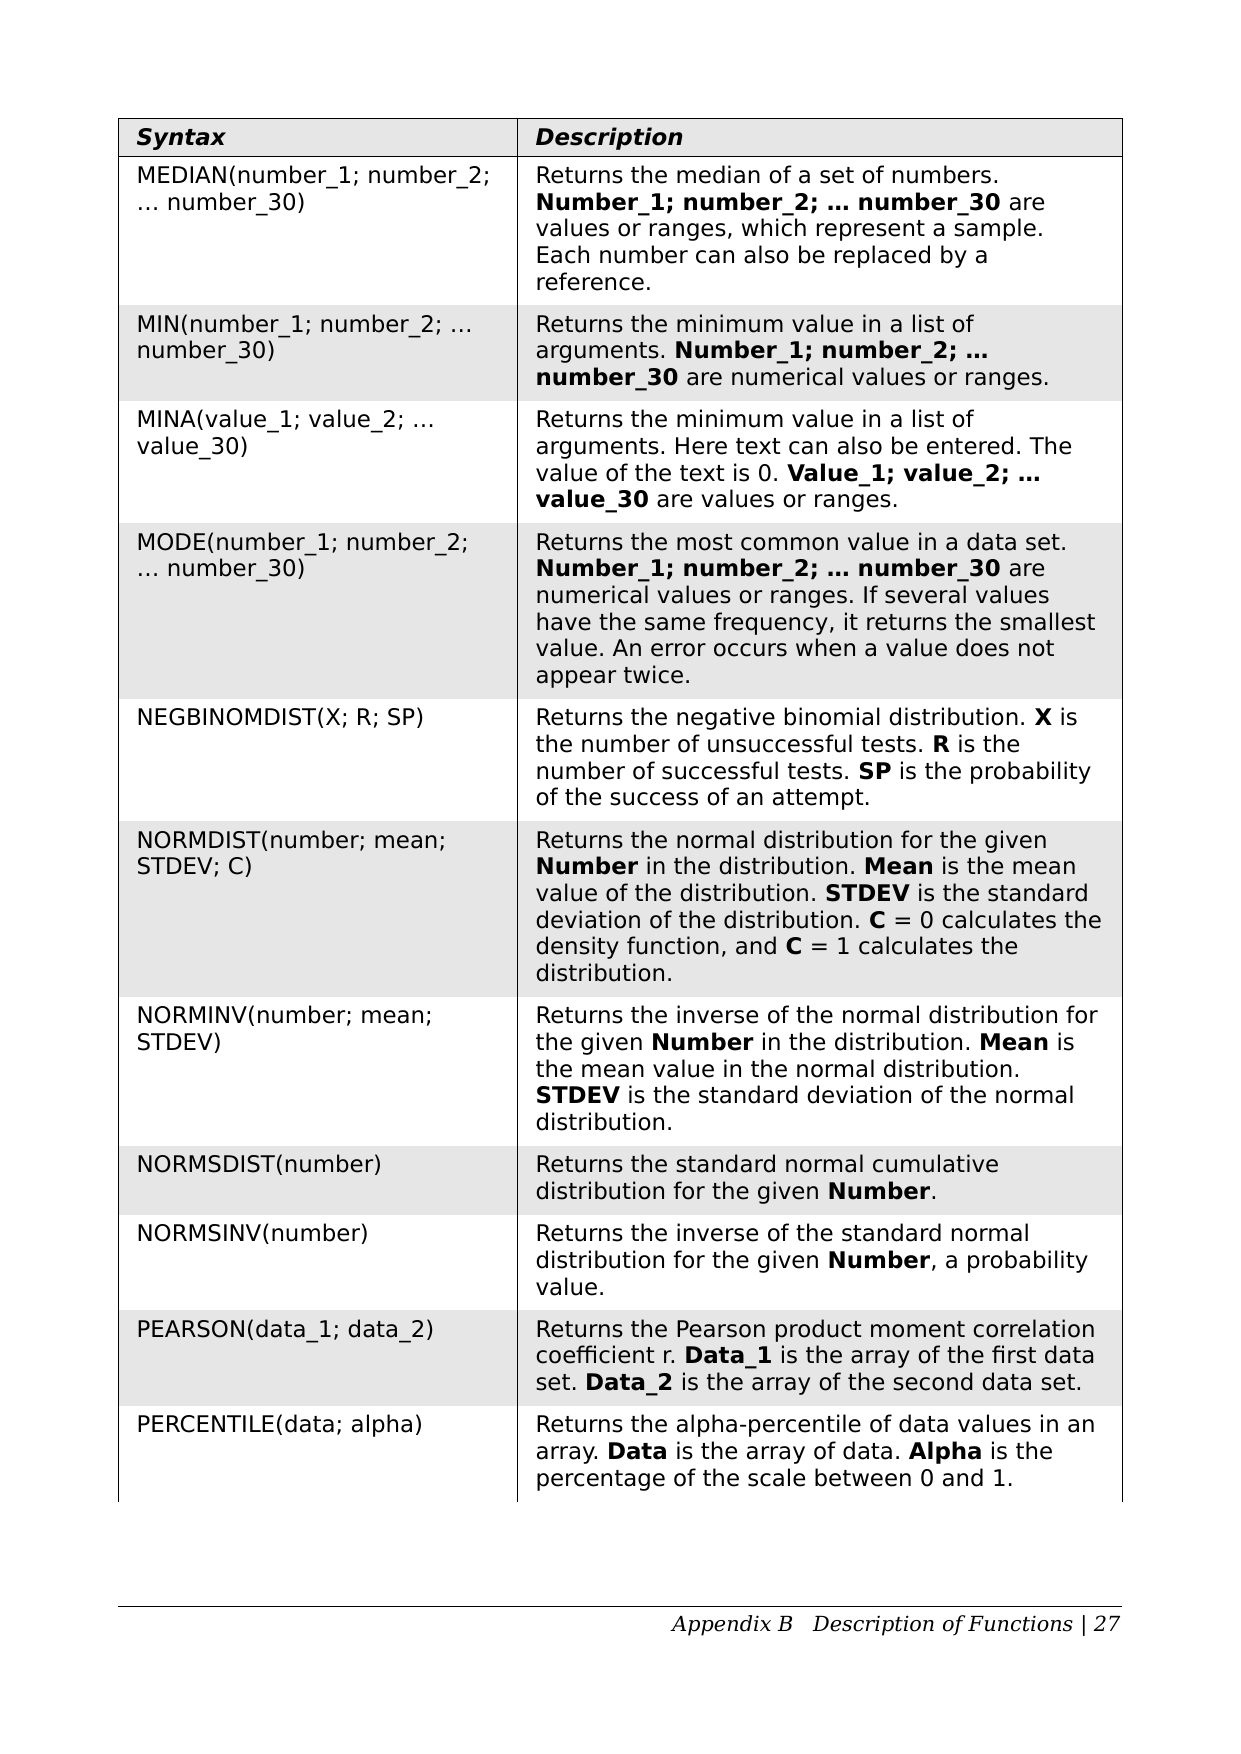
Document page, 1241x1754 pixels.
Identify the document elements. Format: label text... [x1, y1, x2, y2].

table_cell Returns the most common value in a data set. Number_1; number_2; … number_30 are numerical values or ranges. If several values have the same frequency, it returns the smallest value. An error occurs when a value does not appear twice. [518, 523, 1122, 699]
table_cell Returns the median of a set of numbers. Number_1; number_2; … number_30 are values or ranges, which represent a sample. Each number can also be replaced by a reference. [518, 157, 1122, 305]
table_cell Returns the alpha-percentile of data values in an array. Data is the array of data. Alpha is the percentage of the scale between 0 and 1. [518, 1406, 1122, 1502]
table_cell Returns the normal distribution for the given Number in the distribution. Mean is the mean value of the distribution. STDEV is the standard deviation of the distribution. C = 0 calculates the density function, and C = 1 calculates the distribution. [518, 821, 1122, 997]
table_cell NORMSDIST(number) [119, 1146, 517, 1215]
table_cell MODE(number_1; number_2; … number_30) [119, 523, 517, 699]
table_cell Returns the Pearson product moment correlation coefficient r. Data_1 is the array of the first data set. Data_2 is the array of the second data set. [518, 1310, 1122, 1406]
table_cell PERCENTILE(data; alpha) [119, 1406, 517, 1502]
table_header Description [518, 119, 1122, 156]
table_cell Returns the minimum value in a list of arguments. Number_1; number_2; … number_30 are numerical values or ranges. [518, 305, 1122, 401]
table_cell Returns the inverse of the standard normal distribution for the given Number, a probability value. [518, 1215, 1122, 1310]
table_cell NEGBINOMDIST(X; R; SP) [119, 699, 517, 821]
table_cell Returns the standard normal cumulative distribution for the given Number. [518, 1146, 1122, 1215]
table_cell MEDIAN(number_1; number_2; … number_30) [119, 157, 517, 305]
table_cell Returns the negative binomial distribution. X is the number of unsuccessful tests. R is the number of successful tests. SP is the probability of the success of an attempt. [518, 699, 1122, 821]
table_header Syntax [119, 119, 517, 156]
table_cell NORMDIST(number; mean; STDEV; C) [119, 821, 517, 997]
table_cell Returns the inverse of the normal distribution for the given Number in the distribution. Mean is the mean value in the normal distribution. STDEV is the standard deviation of the normal distribution. [518, 997, 1122, 1146]
table_cell MIN(number_1; number_2; … number_30) [119, 305, 517, 401]
table_cell NORMINV(number; mean; STDEV) [119, 997, 517, 1146]
table_cell Returns the minimum value in a list of arguments. Here text can also be entered. The value of the text is 0. Value_1; value_2; … value_30 are values or ranges. [518, 401, 1122, 523]
table_cell MINA(value_1; value_2; … value_30) [119, 401, 517, 523]
table_cell NORMSINV(number) [119, 1215, 517, 1310]
table_cell PEARSON(data_1; data_2) [119, 1310, 517, 1406]
